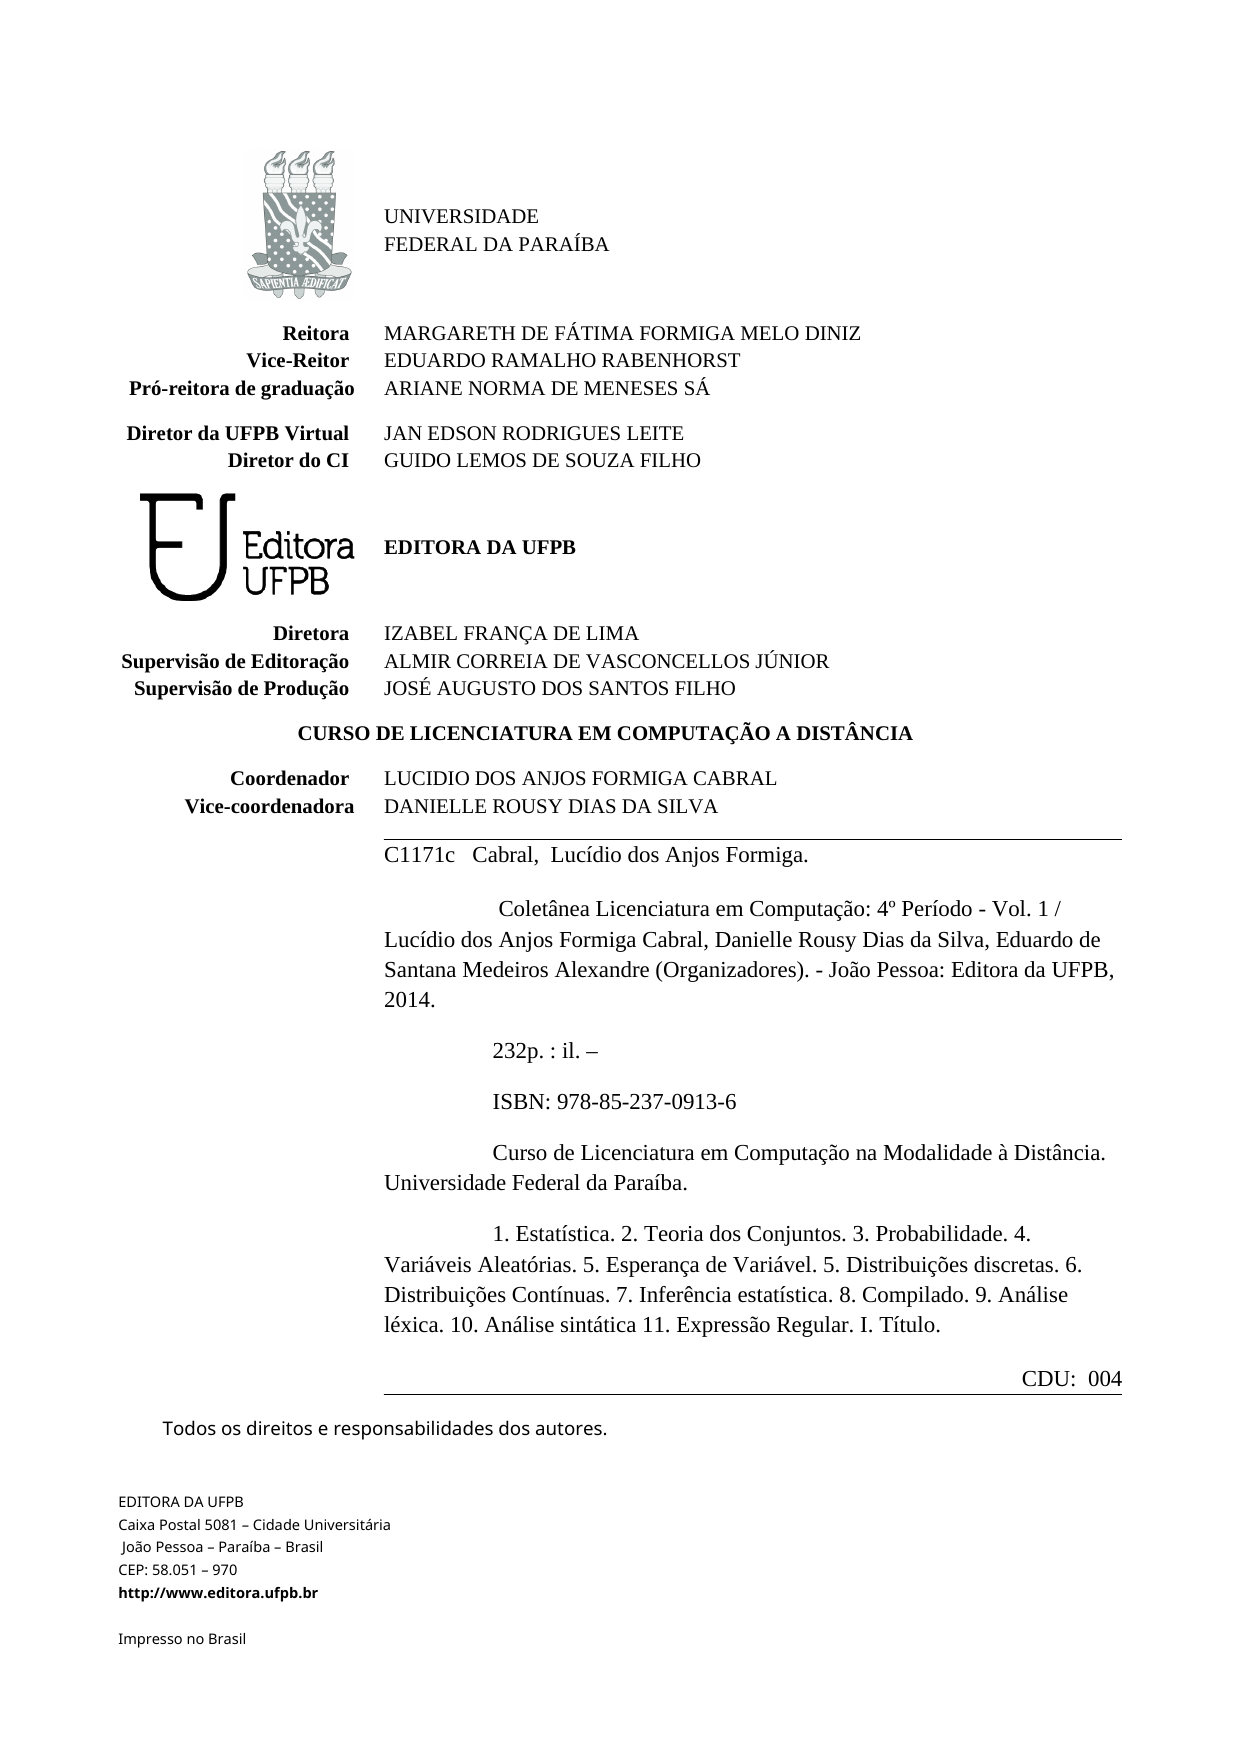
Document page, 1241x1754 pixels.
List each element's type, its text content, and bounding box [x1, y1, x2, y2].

text Impresso no Brasil [118, 1628, 1122, 1648]
text Todos os direitos e responsabilidades dos autores. [162, 1415, 1122, 1441]
table_cell JAN EDSON RODRIGUES LEITE GUIDO LEMOS DE SOUZA FILHO [384, 421, 1122, 493]
text Caixa Postal 5081 – Cidade Universitária [118, 1514, 1122, 1534]
table_cell C1171c Cabral, Lucídio dos Anjos Formiga. Coletânea Licenciatura em Computação: 4º Período - Vol. 1 / Lucídio dos Anjos Formiga Cabral, Danielle Rousy Dias da Silva, Eduardo de Santana Medeiros Alexandre (Organizadores). - João Pessoa: Editora da UFPB, 2014. 232p. : il. – ISBN: 978-85-237-0913-6 Curso de Licenciatura em Computação na Modalidade à Distância. Universidade Federal da Paraíba. 1. Estatística. 2. Teoria dos Conjuntos. 3. Probabilidade. 4. Variáveis Aleatórias. 5. Esperança de Variável. 5. Distribuições discretas. 6. Distribuições Contínuas. 7. Inferência estatística. 8. Compilado. 9. Análise léxica. 10. Análise sintática 11. Expressão Regular. I. Título. CDU: 004 [384, 840, 1122, 1394]
picture [140, 493, 355, 601]
text CEP: 58.051 – 970 [118, 1560, 1122, 1580]
table_cell Coordenador Vice-coordenadora [118, 766, 384, 838]
text João Pessoa – Paraíba – Brasil [118, 1537, 1122, 1557]
table_header [118, 149, 384, 321]
picture [243, 148, 355, 300]
table_cell LUCIDIO DOS ANJOS FORMIGA CABRAL DANIELLE ROUSY DIAS DA SILVA [384, 766, 1122, 838]
table_cell EDITORA DA UFPB [384, 493, 1122, 621]
text http://www.editora.ufpb.br [118, 1583, 1122, 1603]
table_cell Diretor da UFPB Virtual Diretor do CI [118, 421, 384, 493]
table_cell CURSO DE LICENCIATURA EM COMPUTAÇÃO A DISTÂNCIA [118, 721, 1122, 766]
table_cell [384, 1395, 1122, 1415]
table_cell Reitora Vice-Reitor Pró-reitora de graduação [118, 321, 384, 421]
text EDITORA DA UFPB [118, 1492, 1122, 1512]
table_cell Diretora Supervisão de Editoração Supervisão de Produção [118, 621, 384, 721]
table_cell [118, 839, 384, 1415]
table_cell [118, 493, 384, 621]
table_header UNIVERSIDADE FEDERAL DA PARAÍBA [384, 149, 1122, 321]
table_cell IZABEL FRANÇA DE LIMA ALMIR CORREIA DE VASCONCELLOS JÚNIOR JOSÉ AUGUSTO DOS SANTOS FILHO [384, 621, 1122, 721]
table_cell MARGARETH DE FÁTIMA FORMIGA MELO DINIZ EDUARDO RAMALHO RABENHORST ARIANE NORMA DE MENESES SÁ [384, 321, 1122, 421]
